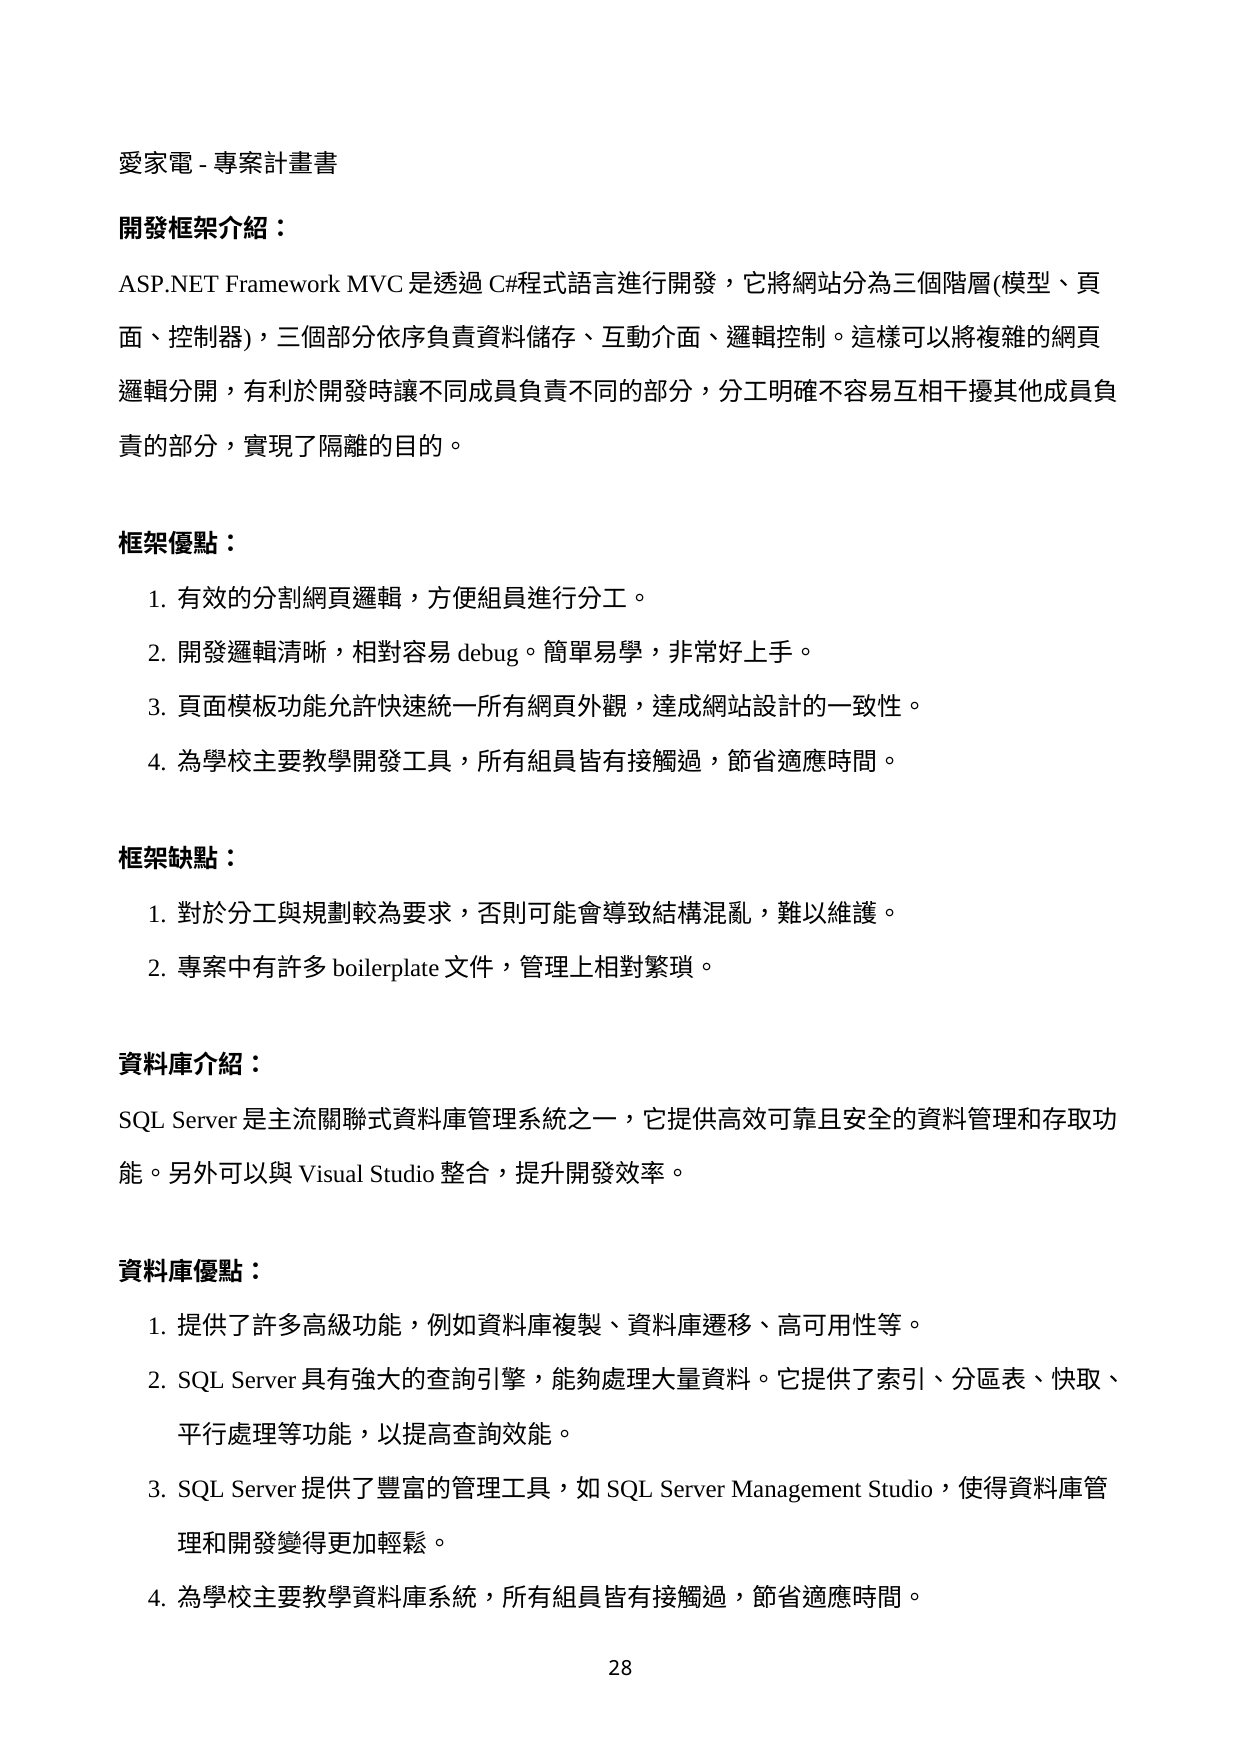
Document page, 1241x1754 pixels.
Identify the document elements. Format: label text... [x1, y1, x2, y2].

list 開發框架介紹： [118, 209, 1122, 245]
list SQL Server具有強大的查詢引擎，能夠處理大量資料。它提供了索引、分區表、快取、平行處理等功能，以提高查詢效能。 [148, 1360, 1122, 1451]
list 資料庫介紹： [118, 1045, 1122, 1081]
text 資料庫優點： [118, 1251, 1122, 1287]
list 為學校主要教學開發工具，所有組員皆有接觸過，節省適應時間。 [148, 741, 1122, 777]
list 頁面模板功能允許快速統一所有網頁外觀，達成網站設計的一致性。 [148, 687, 1122, 723]
list SQL Server提供了豐富的管理工具，如SQL Server Management Studio，使得資料庫管理和開發變得更加輕鬆。 [148, 1469, 1122, 1559]
list 對於分工與規劃較為要求，否則可能會導致結構混亂，難以維護。 [148, 893, 1122, 929]
list 專案中有許多boilerplate文件，管理上相對繁瑣。 [148, 947, 1122, 984]
list 開發邏輯清晰，相對容易debug。簡單易學，非常好上手。 [148, 632, 1122, 669]
list 提供了許多高級功能，例如資料庫複製、資料庫遷移、高可用性等。 [148, 1306, 1122, 1342]
text ASP.NET Framework MVC是透過C#程式語言進行開發，它將網站分為三個階層(模型、頁面、控制器)，三個部分依序負責資料儲存、互動介面、邏輯控制。這樣可以將複雜的網頁邏輯分開，有利於開發時讓不同成員負責不同的部分，分工明確不容易互相干擾其他成員負責的部分，實現了隔離的目的。 [118, 263, 1122, 462]
list 有效的分割網頁邏輯，方便組員進行分工。 [148, 578, 1122, 614]
text 框架缺點： [118, 839, 1122, 875]
text 框架優點： [118, 524, 1122, 560]
list 為學校主要教學資料庫系統，所有組員皆有接觸過，節省適應時間。 [148, 1577, 1122, 1614]
text SQL Server是主流關聯式資料庫管理系統之一，它提供高效可靠且安全的資料管理和存取功能。另外可以與Visual Studio整合，提升開發效率。 [118, 1099, 1122, 1190]
